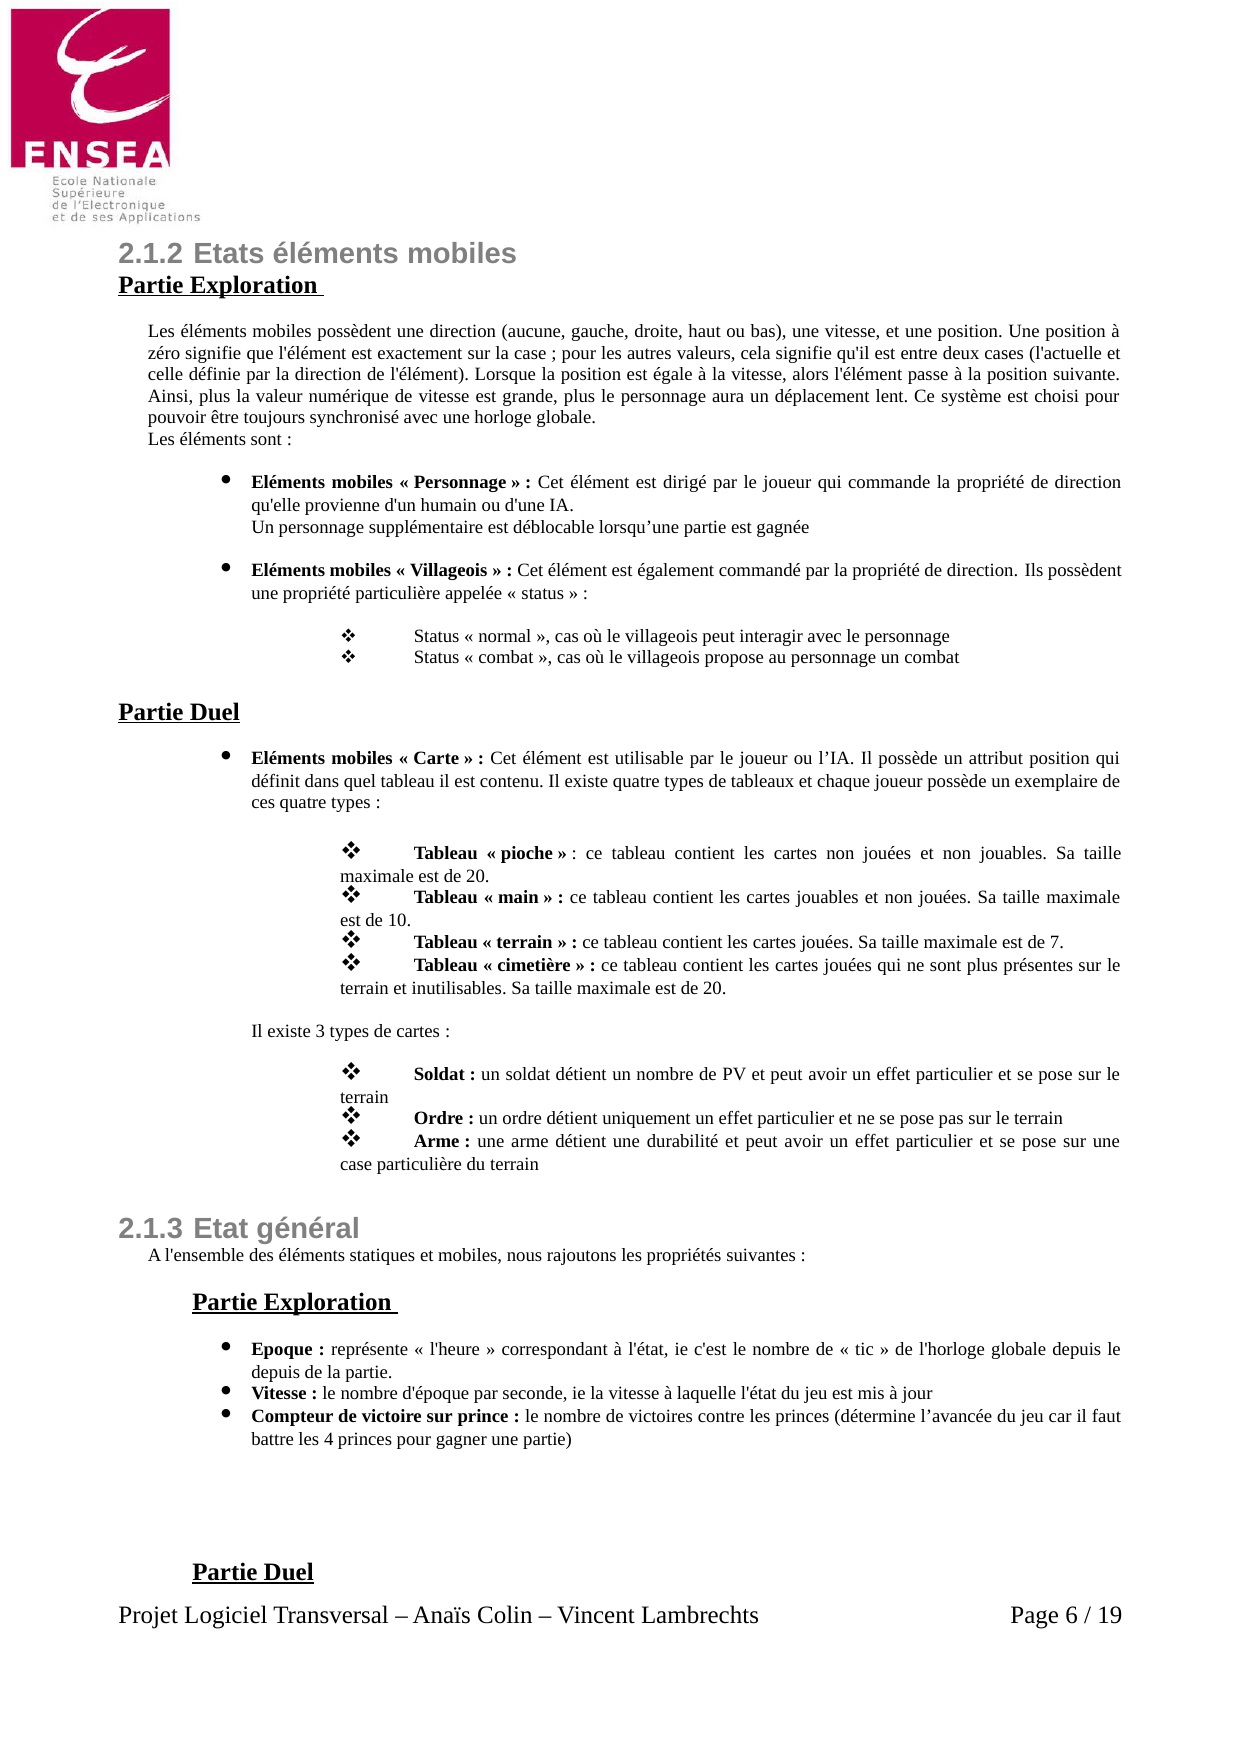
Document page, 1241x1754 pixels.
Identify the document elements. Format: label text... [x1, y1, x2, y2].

text Partie Exploration [118, 270, 1122, 299]
subtitle Etat général [118, 1211, 1122, 1244]
list Epoque : représente « l'heure » correspondant à l'état, ie c'est le nombre de « tic » de l'horloge globale depuis le depuis de la partie. [222, 1338, 1122, 1382]
list Status « combat », cas où le villageois propose au personnage un combat [340, 646, 1122, 668]
list Eléments mobiles « Villageois » : Cet élément est également commandé par la propriété de direction. Ils possèdent une propriété particulière appelée « status » : [222, 559, 1122, 603]
list Status « normal », cas où le villageois peut interagir avec le personnage [340, 625, 1122, 646]
text Partie Duel [118, 1557, 1122, 1586]
list Tableau « cimetière » : ce tableau contient les cartes jouées qui ne sont plus présentes sur le terrain et inutilisables. Sa taille maximale est de 20. [340, 954, 1122, 998]
list Tableau « main » : ce tableau contient les cartes jouables et non jouées. Sa taille maximale est de 10. [340, 886, 1122, 931]
text Un personnage supplémentaire est déblocable lorsqu’une partie est gagnée [251, 516, 1122, 537]
text Les éléments sont : [148, 428, 1122, 449]
list Compteur de victoire sur prince : le nombre de victoires contre les princes (détermine l’avancée du jeu car il faut battre les 4 princes pour gagner une partie) [222, 1405, 1122, 1450]
list Arme : une arme détient une durabilité et peut avoir un effet particulier et se pose sur une case particulière du terrain [340, 1130, 1122, 1175]
list Tableau « pioche » : ce tableau contient les cartes non jouées et non jouables. Sa taille maximale est de 20. [340, 842, 1122, 886]
subtitle Etats éléments mobiles [118, 236, 1122, 270]
text Partie Exploration [118, 1287, 1122, 1316]
list Ordre : un ordre détient uniquement un effet particulier et ne se pose pas sur le terrain [340, 1107, 1122, 1130]
list Eléments mobiles « Carte » : Cet élément est utilisable par le joueur ou l’IA. Il possède un attribut position qui définit dans quel tableau il est contenu. Il existe quatre types de tableaux et chaque joueur possède un exemplaire de ces quatre types : [222, 747, 1122, 813]
list Tableau « terrain » : ce tableau contient les cartes jouées. Sa taille maximale est de 7. [340, 931, 1122, 954]
text Les éléments mobiles possèdent une direction (aucune, gauche, droite, haut ou bas), une vitesse, et une position. Une position à zéro signifie que l'élément est exactement sur la case ; pour les autres valeurs, cela signifie qu'il est entre deux cases (l'actuelle et celle définie par la direction de l'élément). Lorsque la position est égale à la vitesse, alors l'élément passe à la position suivante. Ainsi, plus la valeur numérique de vitesse est grande, plus le personnage aura un déplacement lent. Ce système est choisi pour pouvoir être toujours synchronisé avec une horloge globale. [148, 320, 1122, 428]
text Il existe 3 types de cartes : [251, 1020, 1122, 1041]
text Partie Duel [118, 697, 1122, 725]
text A l'ensemble des éléments statiques et mobiles, nous rajoutons les propriétés suivantes : [148, 1244, 1122, 1266]
list Vitesse : le nombre d'époque par seconde, ie la vitesse à laquelle l'état du jeu est mis à jour [222, 1382, 1122, 1405]
list Soldat : un soldat détient un nombre de PV et peut avoir un effet particulier et se pose sur le terrain [340, 1063, 1122, 1107]
list Eléments mobiles « Personnage » : Cet élément est dirigé par le joueur qui commande la propriété de direction qu'elle provienne d'un humain ou d'une IA. [222, 471, 1122, 516]
